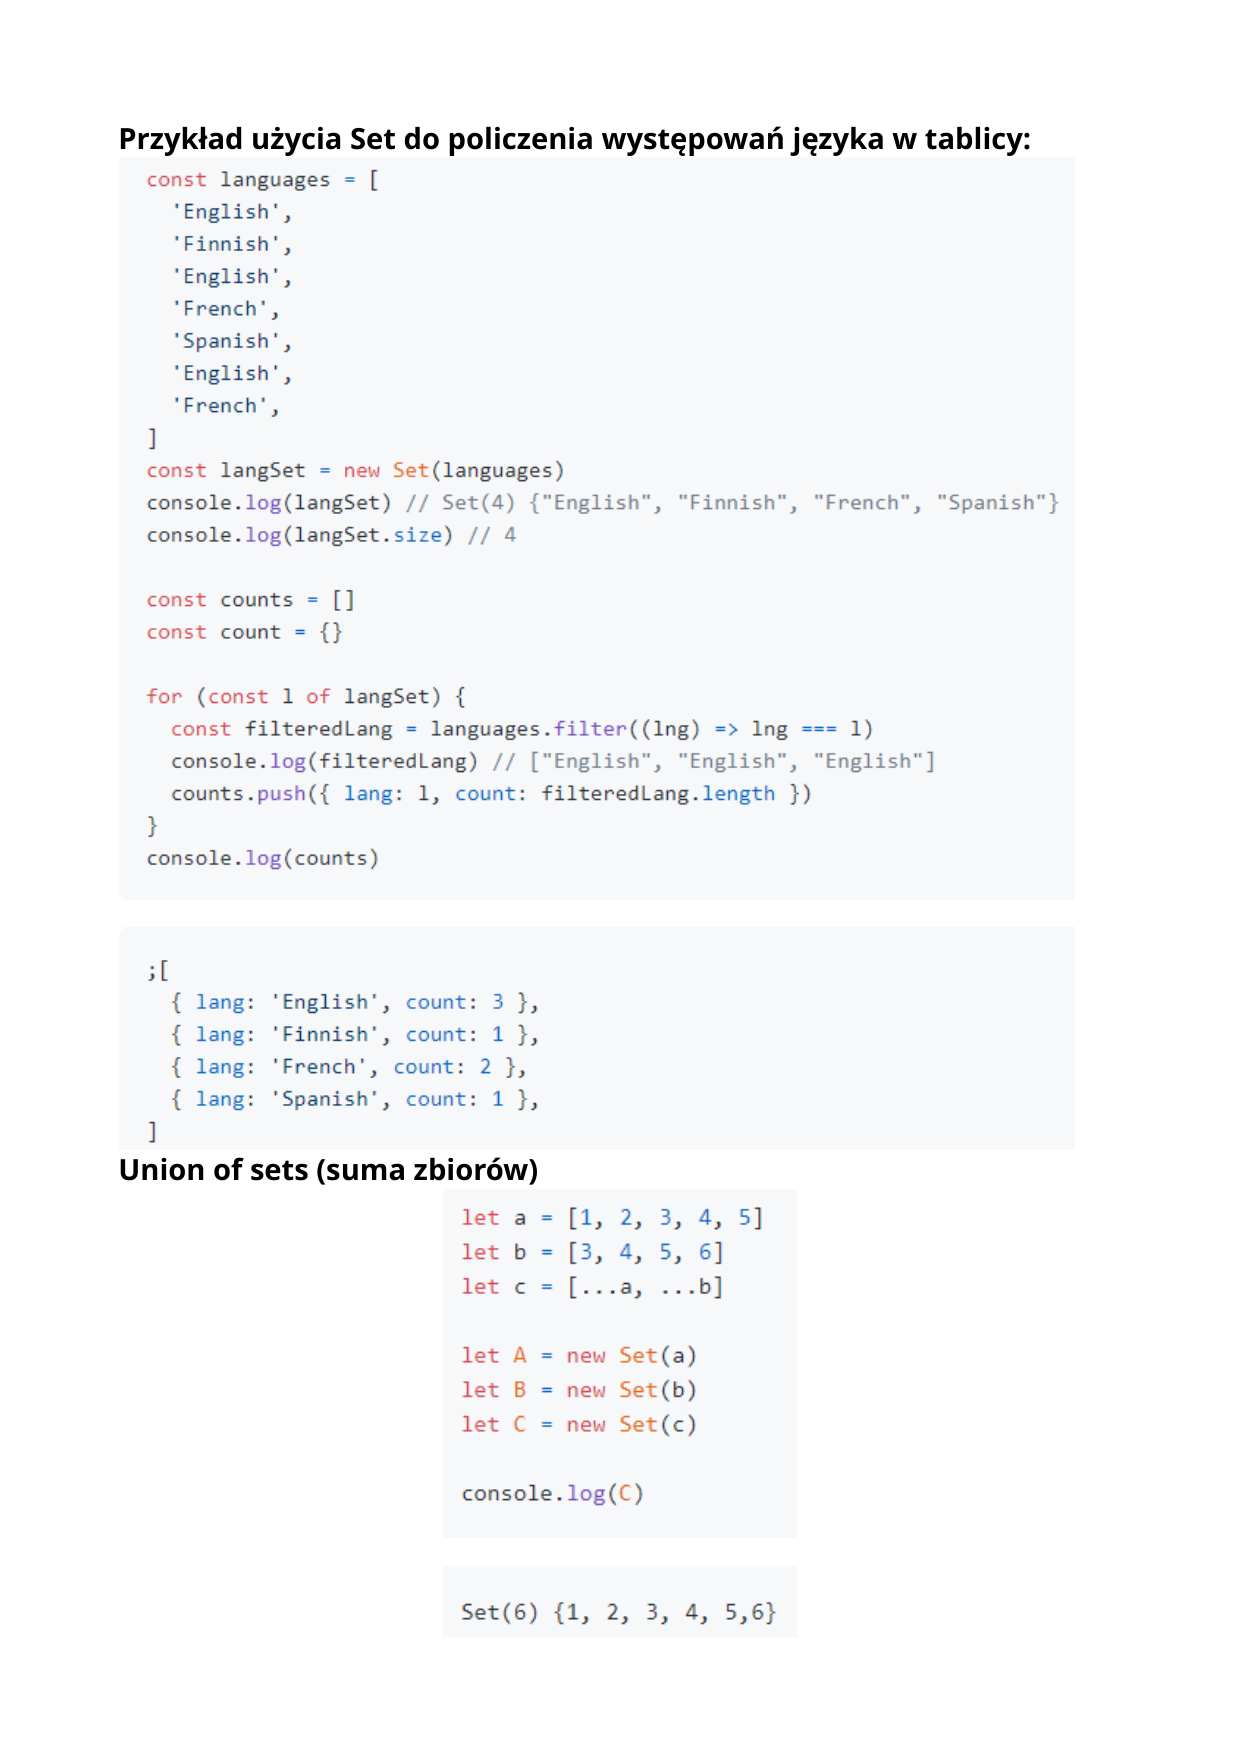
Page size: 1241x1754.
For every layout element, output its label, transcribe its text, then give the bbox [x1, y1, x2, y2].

picture [442, 1189, 798, 1637]
text Przykład użycia Set do policzenia występowań języka w tablicy: [118, 118, 1122, 158]
text Union of sets (suma zbiorów) [118, 1149, 1122, 1189]
picture [118, 157, 1075, 1150]
